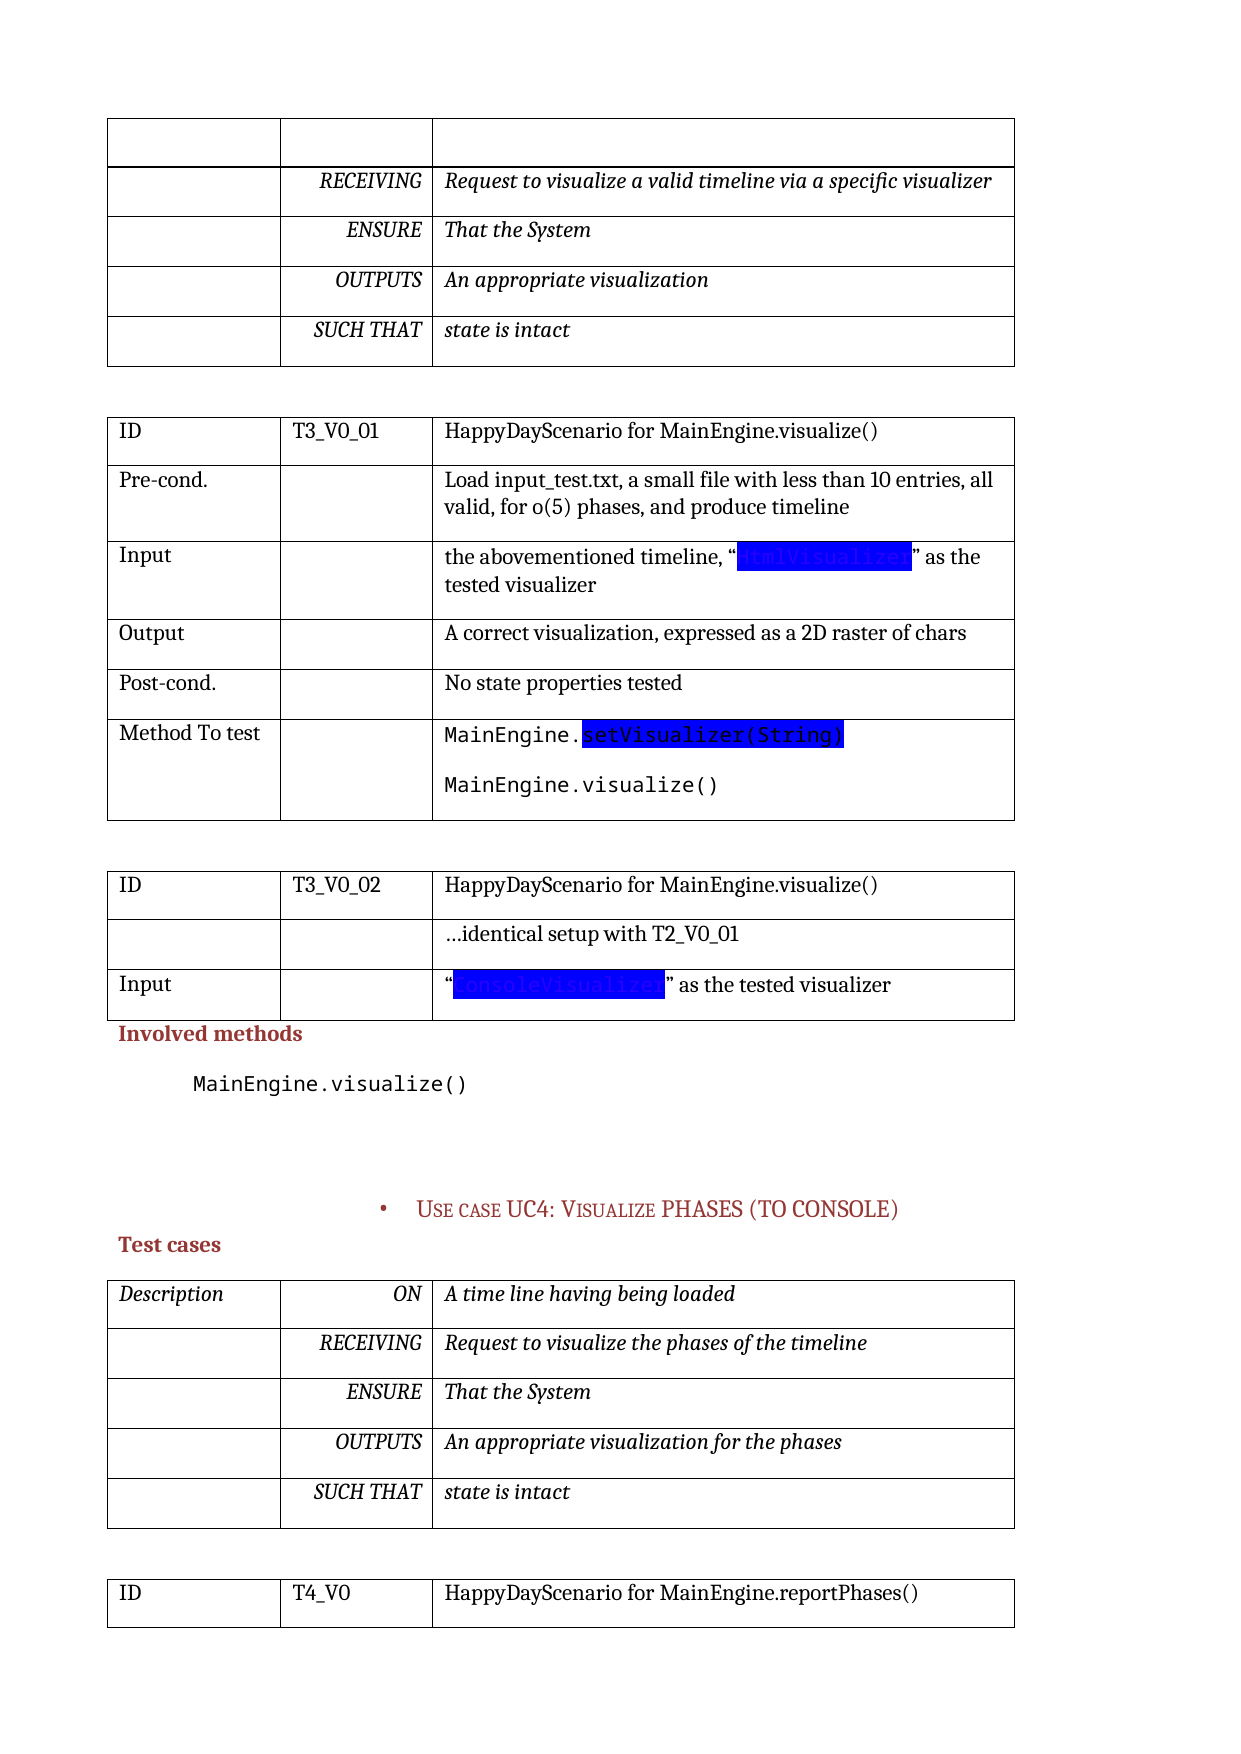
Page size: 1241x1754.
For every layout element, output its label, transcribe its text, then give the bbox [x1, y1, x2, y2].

table_cell MainEngine.setVisualizer(String) MainEngine.visualize() [433, 720, 1014, 820]
table_cell Method To test [108, 720, 280, 820]
table_cell [108, 1429, 280, 1478]
table_cell state is intact [433, 1479, 1014, 1528]
table_cell “ConsoleVisualizer” as the tested visualizer [433, 970, 1014, 1019]
table_cell Post-cond. [108, 670, 280, 719]
table_cell the abovementioned timeline, “HtmlVisualizer” as the tested visualizer [433, 542, 1014, 619]
table_cell An appropriate visualization [433, 267, 1014, 316]
table_header ON [281, 1281, 432, 1328]
table_cell A correct visualization, expressed as a 2D raster of chars [433, 620, 1014, 669]
table_cell OUTPUTS [281, 267, 432, 316]
list Use case UC4: Visualize PHASES (TO CONSOLE) [156, 1180, 1122, 1232]
text Involved methods [118, 1021, 1122, 1047]
table_cell Request to visualize the phases of the timeline [433, 1329, 1014, 1378]
table_cell No state properties tested [433, 670, 1014, 719]
table_cell [108, 1379, 280, 1428]
table_header HappyDayScenario for MainEngine.visualize() [433, 418, 1014, 465]
text Test cases [118, 1232, 1122, 1258]
table_cell [108, 1329, 280, 1378]
table_cell [281, 620, 432, 669]
table_header ID [108, 872, 280, 919]
table_cell [281, 720, 432, 820]
table_header T3_V0_02 [281, 872, 432, 919]
table_cell [108, 168, 280, 216]
table_cell ENSURE [281, 1379, 432, 1428]
table_header HappyDayScenario for MainEngine.reportPhases() [433, 1580, 1014, 1627]
table_cell [281, 970, 432, 1019]
table_cell [108, 267, 280, 316]
table_cell SUCH THAT [281, 317, 432, 366]
table_cell [108, 217, 280, 266]
table_header Description [108, 1281, 280, 1328]
table_header HappyDayScenario for MainEngine.visualize() [433, 872, 1014, 919]
table_cell That the System [433, 1379, 1014, 1428]
table_cell RECEIVING [281, 168, 432, 216]
table_header T3_V0_01 [281, 418, 432, 465]
table_cell OUTPUTS [281, 1429, 432, 1478]
table_cell [281, 466, 432, 541]
table_cell Request to visualize a valid timeline via a specific visualizer [433, 168, 1014, 216]
table_header [433, 119, 1014, 166]
table_cell [281, 542, 432, 619]
table_cell Pre-cond. [108, 466, 280, 541]
table_cell Output [108, 620, 280, 669]
table_cell An appropriate visualization for the phases [433, 1429, 1014, 1478]
table_cell [108, 1479, 280, 1528]
table_cell ENSURE [281, 217, 432, 266]
table_header [108, 119, 280, 166]
table_cell state is intact [433, 317, 1014, 366]
table_header [281, 119, 432, 166]
table_header A time line having being loaded [433, 1281, 1014, 1328]
table_cell Input [108, 542, 280, 619]
table_cell [281, 920, 432, 969]
table_header ID [108, 1580, 280, 1627]
table_cell …identical setup with T2_V0_01 [433, 920, 1014, 969]
table_cell That the System [433, 217, 1014, 266]
text MainEngine.visualize() [118, 1069, 1122, 1097]
table_cell [108, 920, 280, 969]
table_cell Load input_test.txt, a small file with less than 10 entries, all valid, for o(5) phases, and produce timeline [433, 466, 1014, 541]
table_cell Input [108, 970, 280, 1019]
table_cell RECEIVING [281, 1329, 432, 1378]
table_cell [281, 670, 432, 719]
table_header T4_V0 [281, 1580, 432, 1627]
table_cell SUCH THAT [281, 1479, 432, 1528]
table_cell [108, 317, 280, 366]
table_header ID [108, 418, 280, 465]
